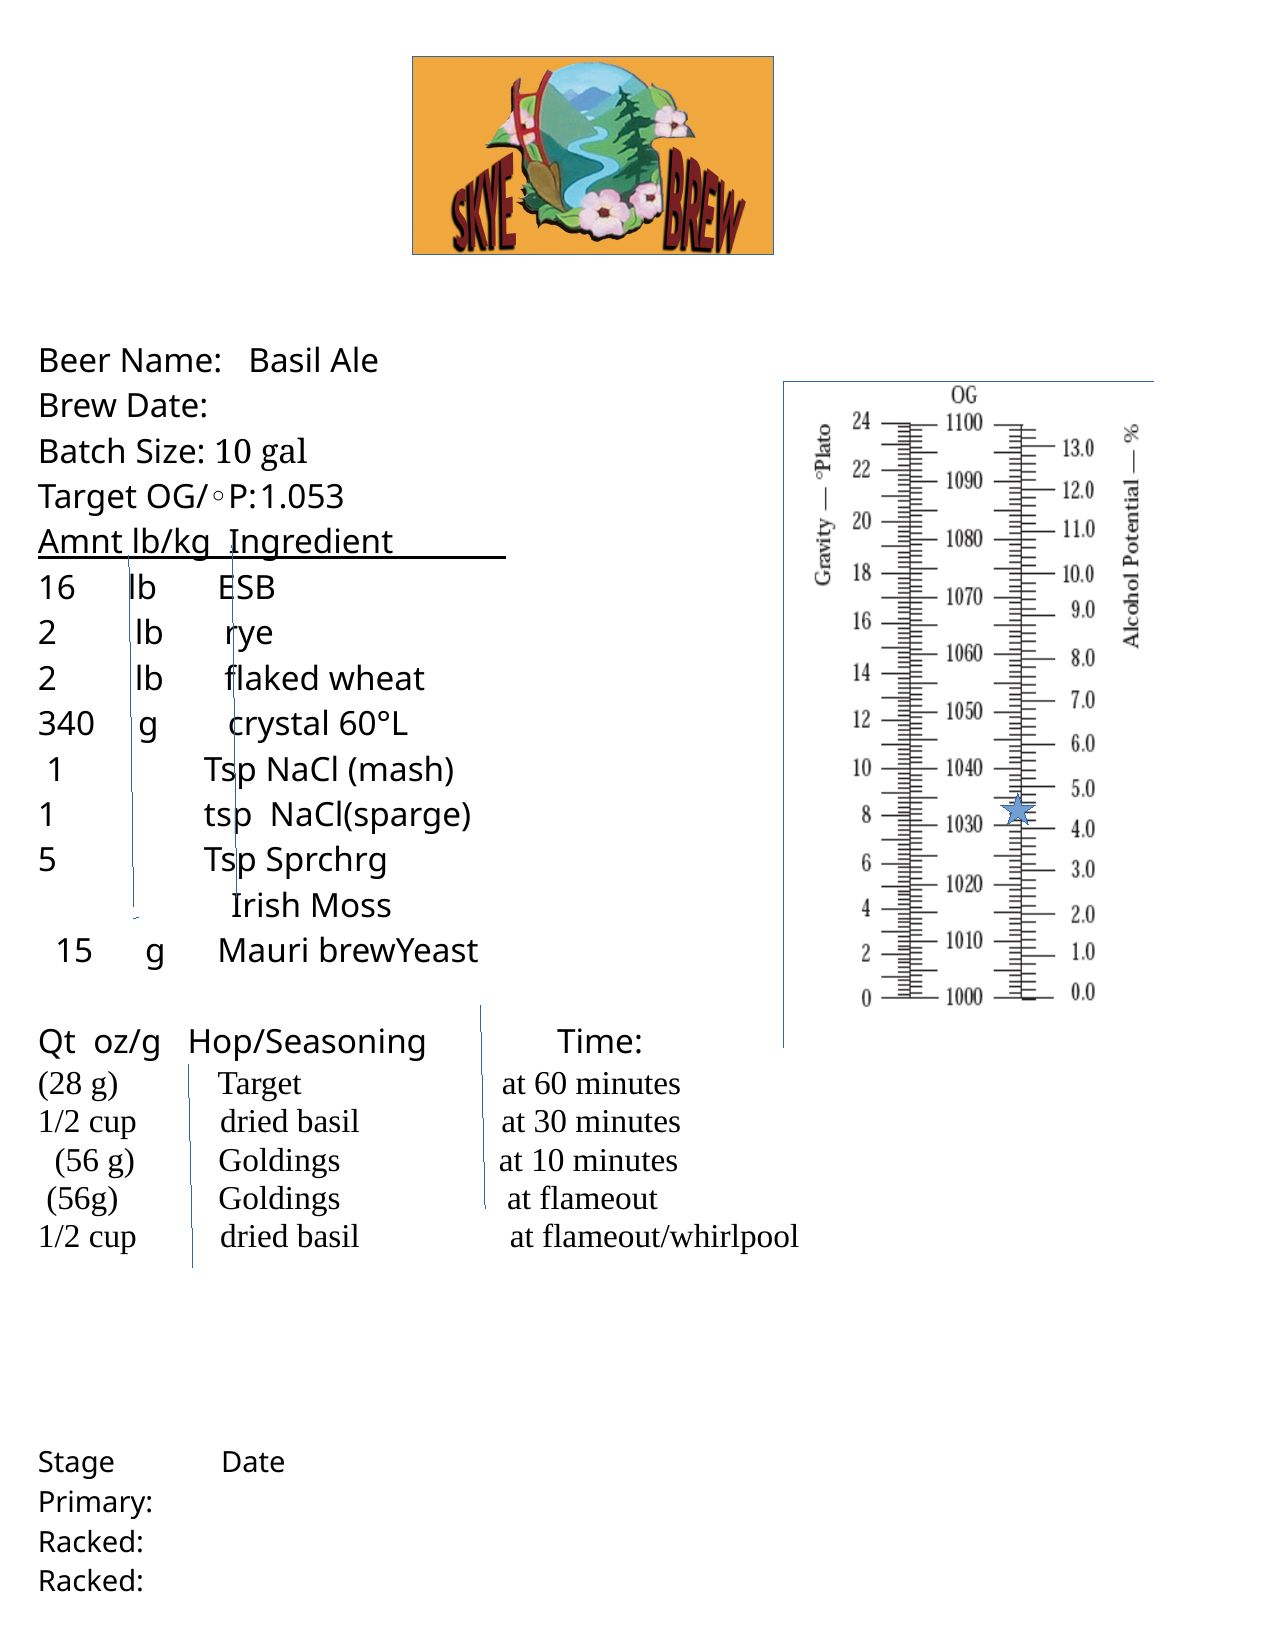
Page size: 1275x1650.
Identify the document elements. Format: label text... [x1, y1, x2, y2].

text 1 tsp NaCl(sparge) [236, 791, 783, 836]
text [1154, 654, 1237, 700]
text [1154, 473, 1237, 518]
text [1154, 518, 1237, 564]
text Irish Moss [38, 882, 783, 927]
text [1154, 427, 1237, 473]
text (28 g) Target at 60 minutes [38, 1063, 1237, 1102]
text Amnt lb/kg Ingredient [38, 518, 783, 564]
text Batch Size: 10 gal [38, 427, 783, 473]
text 16 lb ESB [1154, 564, 1237, 609]
text [1154, 745, 1237, 791]
text Racked: [38, 1521, 1237, 1561]
text Tsp NaCl (mash) [132, 745, 783, 791]
text Stage Date [38, 1442, 1237, 1481]
text [1154, 836, 1237, 882]
text 340 g crystal 60°L [235, 700, 783, 745]
text 340 g crystal 60°L [1154, 700, 1237, 745]
text 15 g Mauri brewYeast [38, 927, 783, 972]
text Racked: [38, 1561, 1237, 1600]
text lb flaked wheat [131, 654, 783, 700]
text 1 tsp NaCl(sparge) [38, 791, 235, 836]
text 1 [38, 745, 131, 791]
text [1154, 927, 1237, 972]
text 16 lb ESB [38, 564, 232, 609]
text Primary: [38, 1481, 1237, 1521]
text 1 tsp NaCl(sparge) [1154, 791, 1237, 836]
text 1/2 cup [38, 1102, 189, 1140]
text 5 Tsp Sprchrg [38, 836, 783, 882]
text 2 [38, 654, 130, 700]
text 1/2 cup dried basil at flameout/whirlpool [38, 1217, 1237, 1293]
text (56 g) Goldings at 10 minutes (56g) Goldings at flameout [38, 1140, 1237, 1217]
text [1154, 382, 1237, 427]
text 340 g crystal 60°L [38, 700, 234, 745]
text 2 lb rye [38, 609, 783, 654]
text [1154, 882, 1237, 927]
text 16 lb ESB [233, 564, 783, 609]
text Beer Name: Basil Ale [38, 337, 1237, 382]
text Brew Date: [38, 382, 783, 427]
text Qt oz/g Hop/Seasoning Time: [38, 1018, 1237, 1063]
text Target OG/◦P: 1.053 [38, 473, 783, 518]
text [1154, 609, 1237, 654]
text dried basil at 30 minutes [190, 1102, 1237, 1140]
